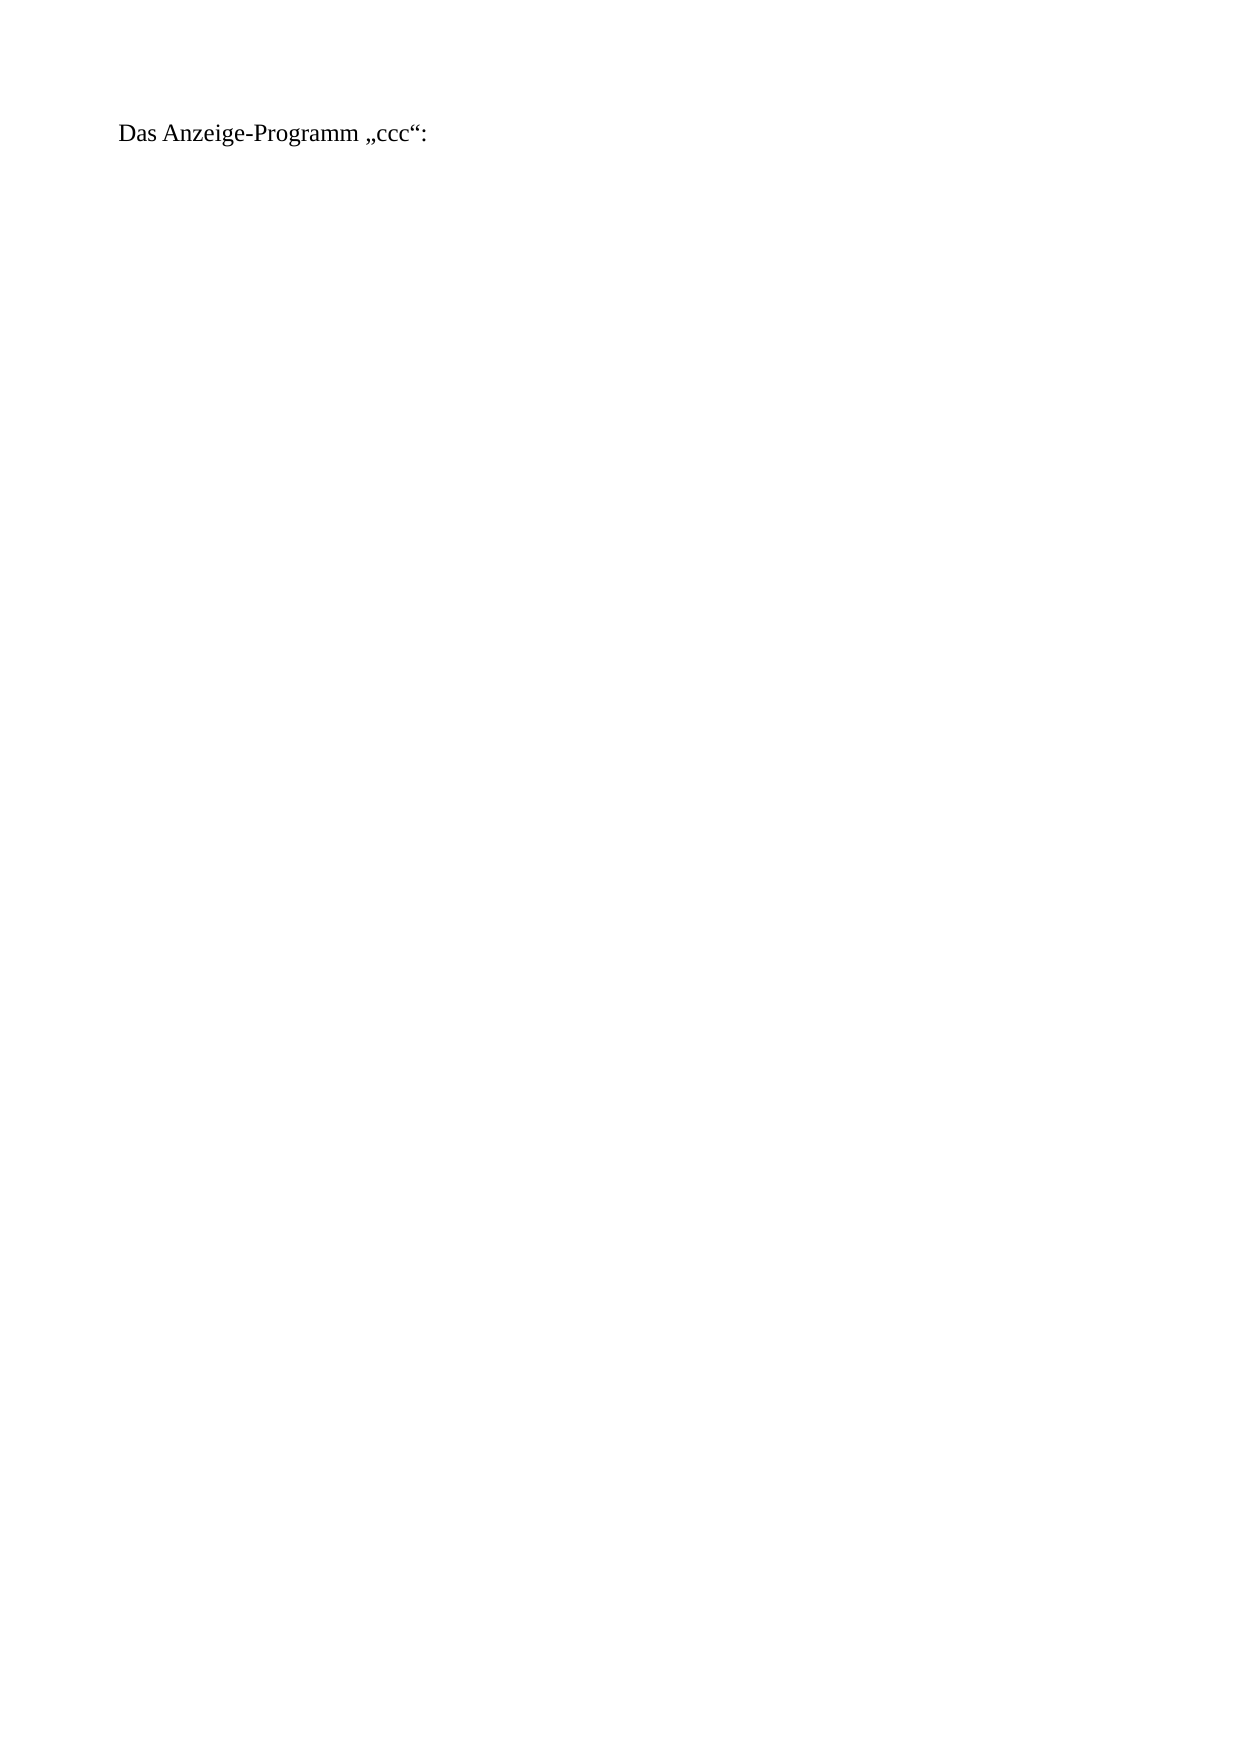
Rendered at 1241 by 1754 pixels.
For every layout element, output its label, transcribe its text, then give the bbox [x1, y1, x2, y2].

text Das Anzeige-Programm „ccc“: [118, 118, 1122, 147]
